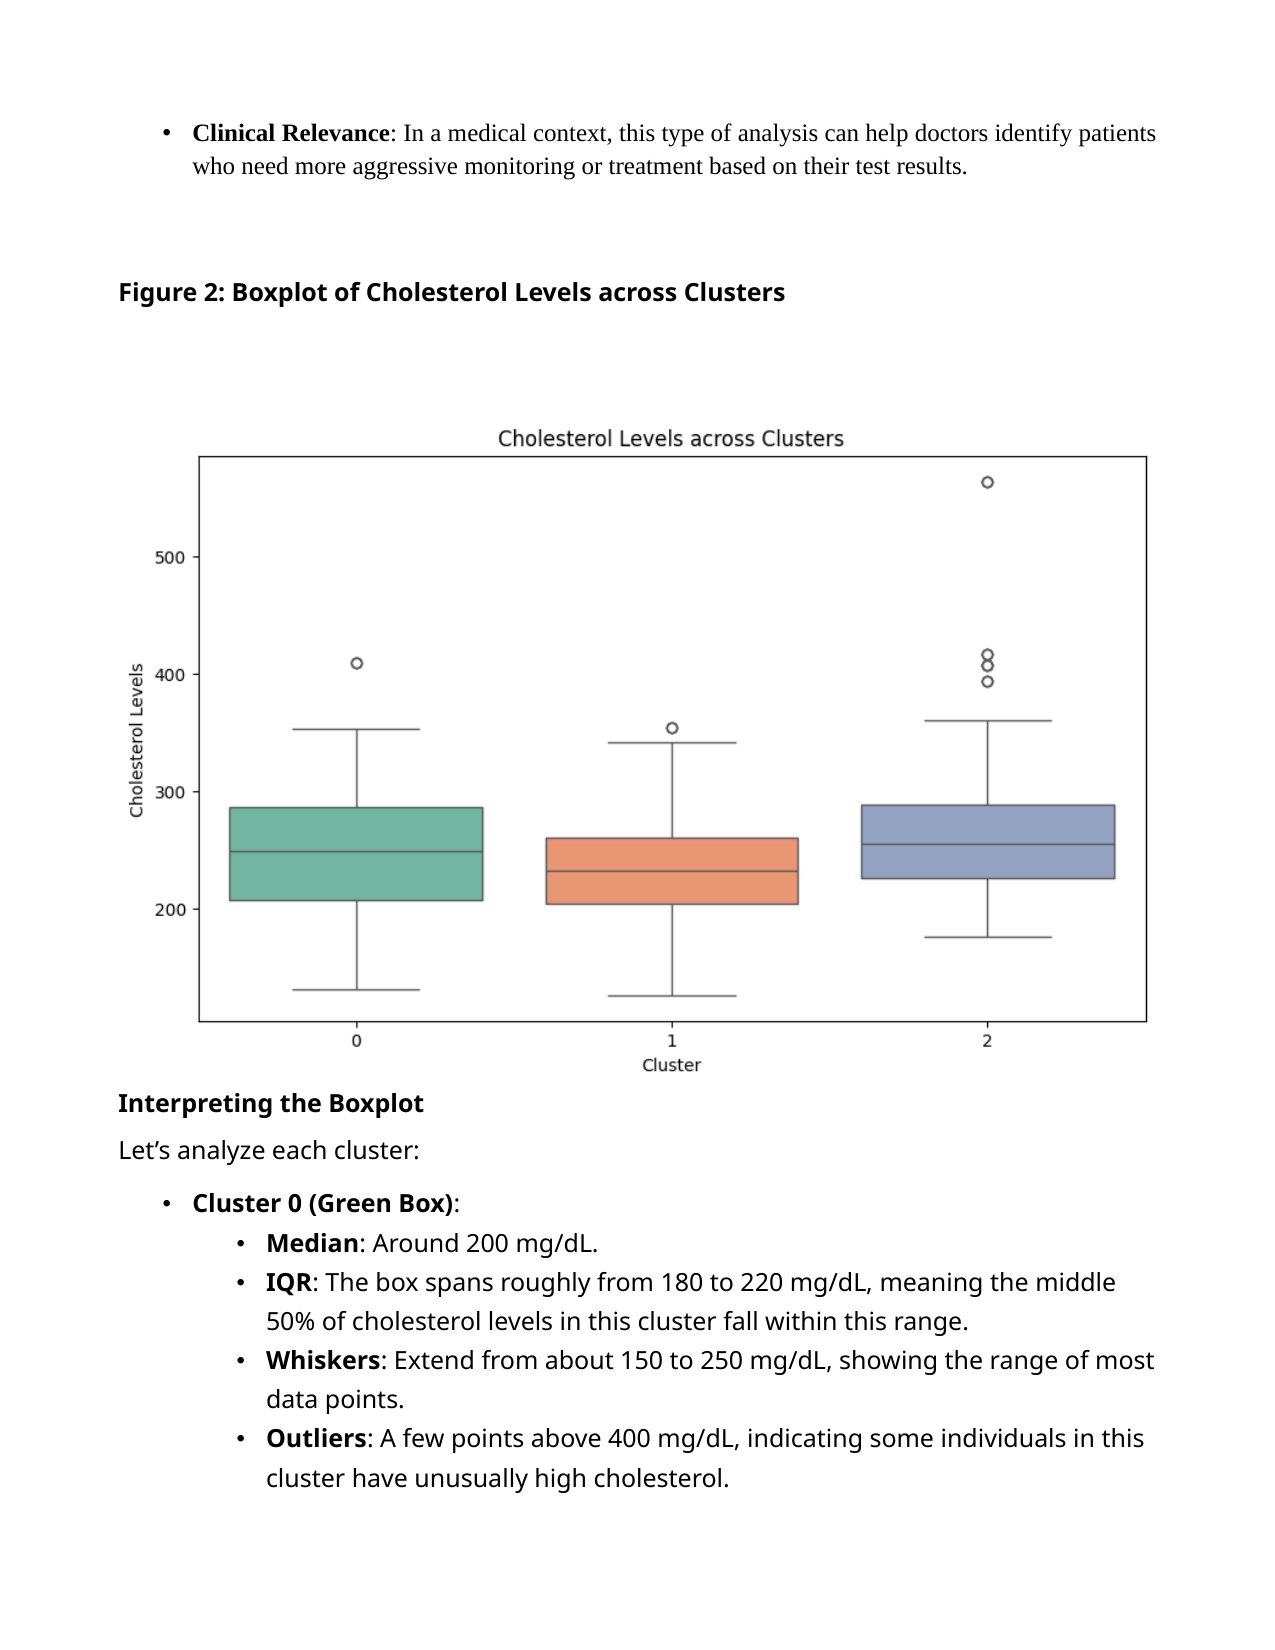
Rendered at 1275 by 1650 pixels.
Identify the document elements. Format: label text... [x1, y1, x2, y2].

list Cluster 0 (Green Box): [162, 1186, 1157, 1220]
list Median: Around 200 mg/dL. [236, 1225, 1157, 1259]
list Outliers: A few points above 400 mg/dL, indicating some individuals in this cluster have unusually high cholesterol. [236, 1421, 1157, 1494]
list Clinical Relevance: In a medical context, this type of analysis can help doctors identify patients who need more aggressive monitoring or treatment based on their test results. [162, 118, 1157, 180]
list Whiskers: Extend from about 150 to 250 mg/dL, showing the range of most data points. [236, 1343, 1157, 1416]
subtitle Interpreting the Boxplot [118, 1086, 1157, 1120]
list IQR: The box spans roughly from 180 to 220 mg/dL, meaning the middle 50% of cholesterol levels in this cluster fall within this range. [236, 1264, 1157, 1338]
picture [118, 417, 1157, 1086]
text Figure 2: Boxplot of Cholesterol Levels across Clusters [118, 275, 1157, 309]
text Let’s analyze each cluster: [118, 1132, 1157, 1166]
